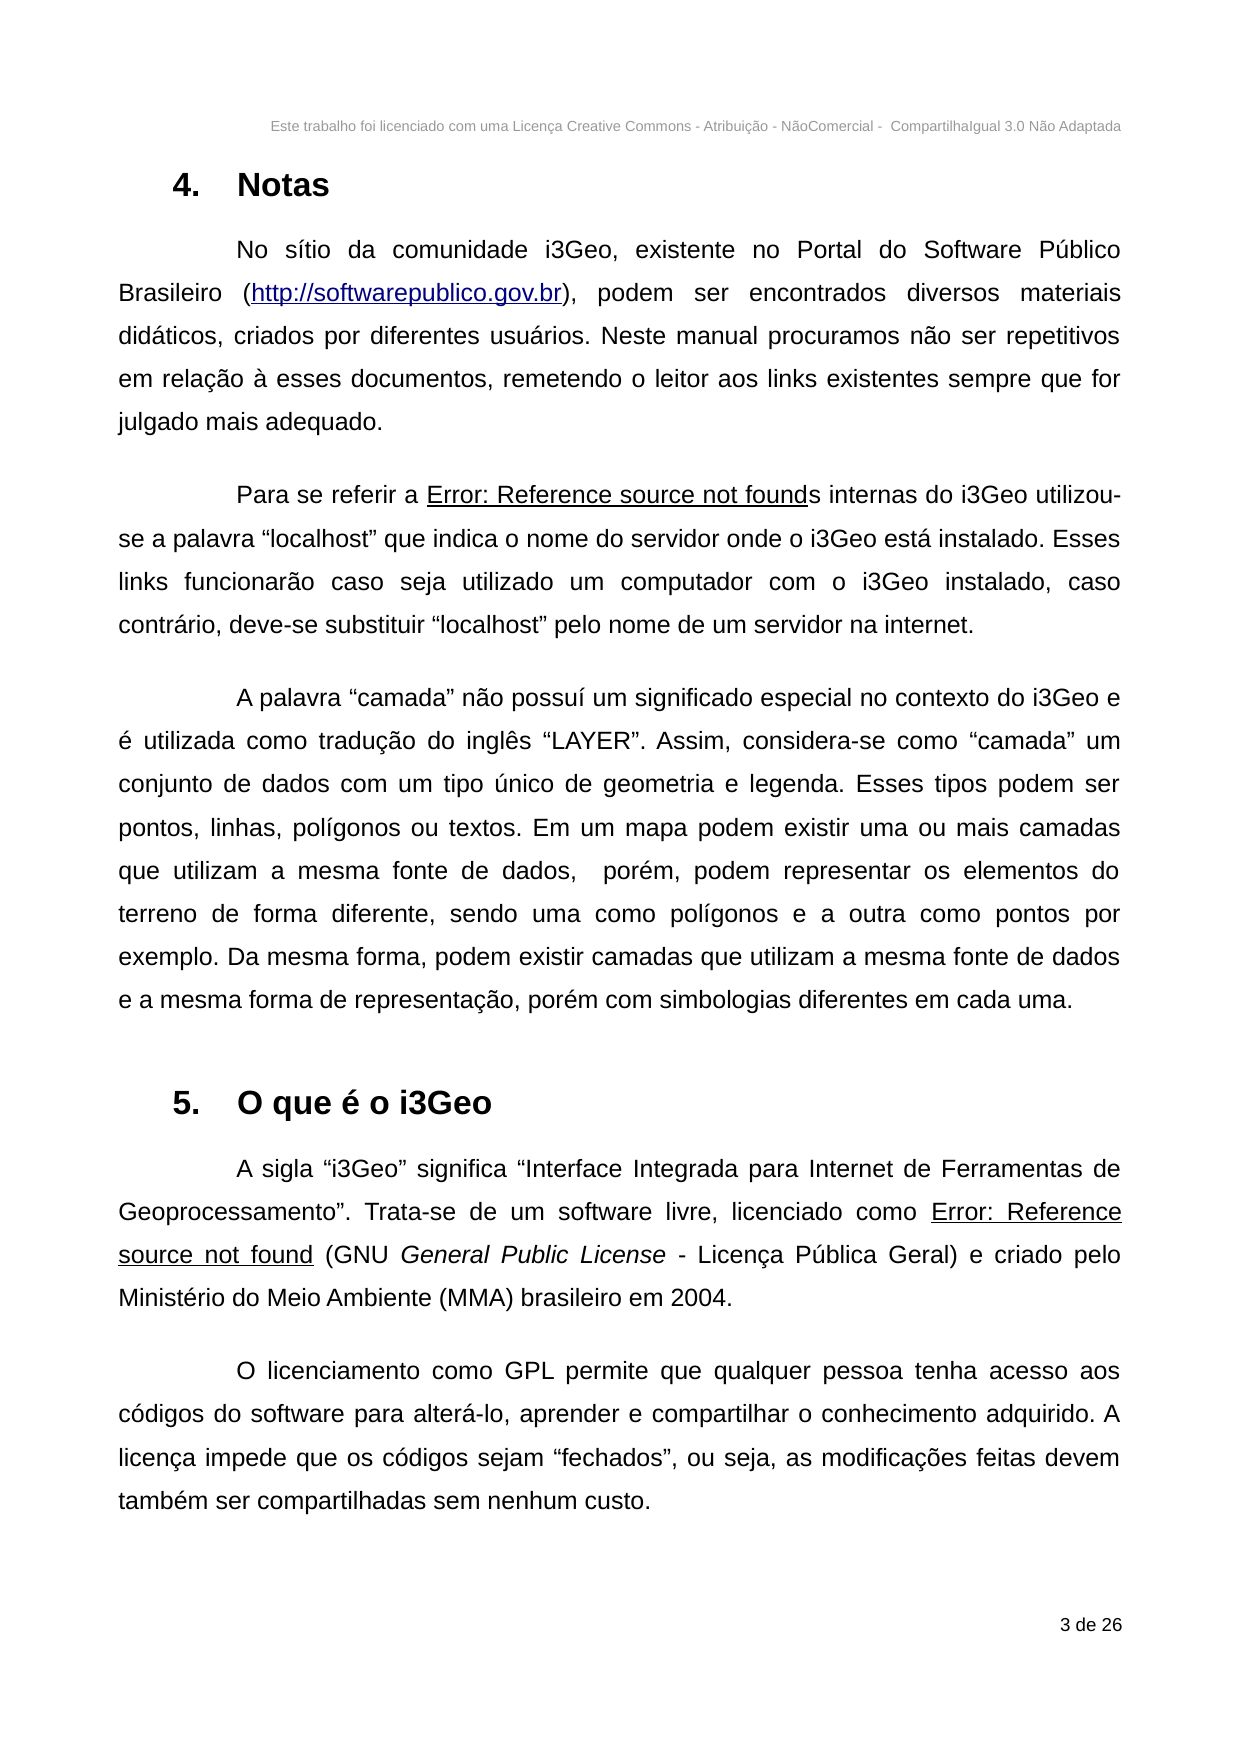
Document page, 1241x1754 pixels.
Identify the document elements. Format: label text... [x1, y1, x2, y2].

text O licenciamento como GPL permite que qualquer pessoa tenha acesso aos códigos do software para alterá-lo, aprender e compartilhar o conhecimento adquirido. A licença impede que os códigos sejam “fechados”, ou seja, as modificações feitas devem também ser compartilhadas sem nenhum custo. [118, 1356, 1122, 1514]
text A palavra “camada” não possuí um significado especial no contexto do i3Geo e é utilizada como tradução do inglês “LAYER”. Assim, considera-se como “camada” um conjunto de dados com um tipo único de geometria e legenda. Esses tipos podem ser pontos, linhas, polígonos ou textos. Em um mapa podem existir uma ou mais camadas que utilizam a mesma fonte de dados, porém, podem representar os elementos do terreno de forma diferente, sendo uma como polígonos e a outra como pontos por exemplo. Da mesma forma, podem existir camadas que utilizam a mesma fonte de dados e a mesma forma de representação, porém com simbologias diferentes em cada uma. [118, 683, 1122, 1014]
subtitle Notas [163, 164, 1077, 203]
text A sigla “i3Geo” significa “Interface Integrada para Internet de Ferramentas de Geoprocessamento”. Trata-se de um software livre, licenciado como Erro: Origem da referência não encontrada (GNU General Public License - Licença Pública Geral) e criado pelo Ministério do Meio Ambiente (MMA) brasileiro em 2004. [118, 1154, 1122, 1312]
text No sítio da comunidade i3Geo, existente no Portal do Software Público Brasileiro (http://softwarepublico.gov.br), podem ser encontrados diversos materiais didáticos, criados por diferentes usuários. Neste manual procuramos não ser repetitivos em relação à esses documentos, remetendo o leitor aos links existentes sempre que for julgado mais adequado. [118, 235, 1122, 436]
text Para se referir a Erro: Origem da referência não encontradas internas do i3Geo utilizou-se a palavra “localhost” que indica o nome do servidor onde o i3Geo está instalado. Esses links funcionarão caso seja utilizado um computador com o i3Geo instalado, caso contrário, deve-se substituir “localhost” pelo nome de um servidor na internet. [118, 481, 1122, 639]
subtitle O que é o i3Geo [163, 1083, 1077, 1122]
